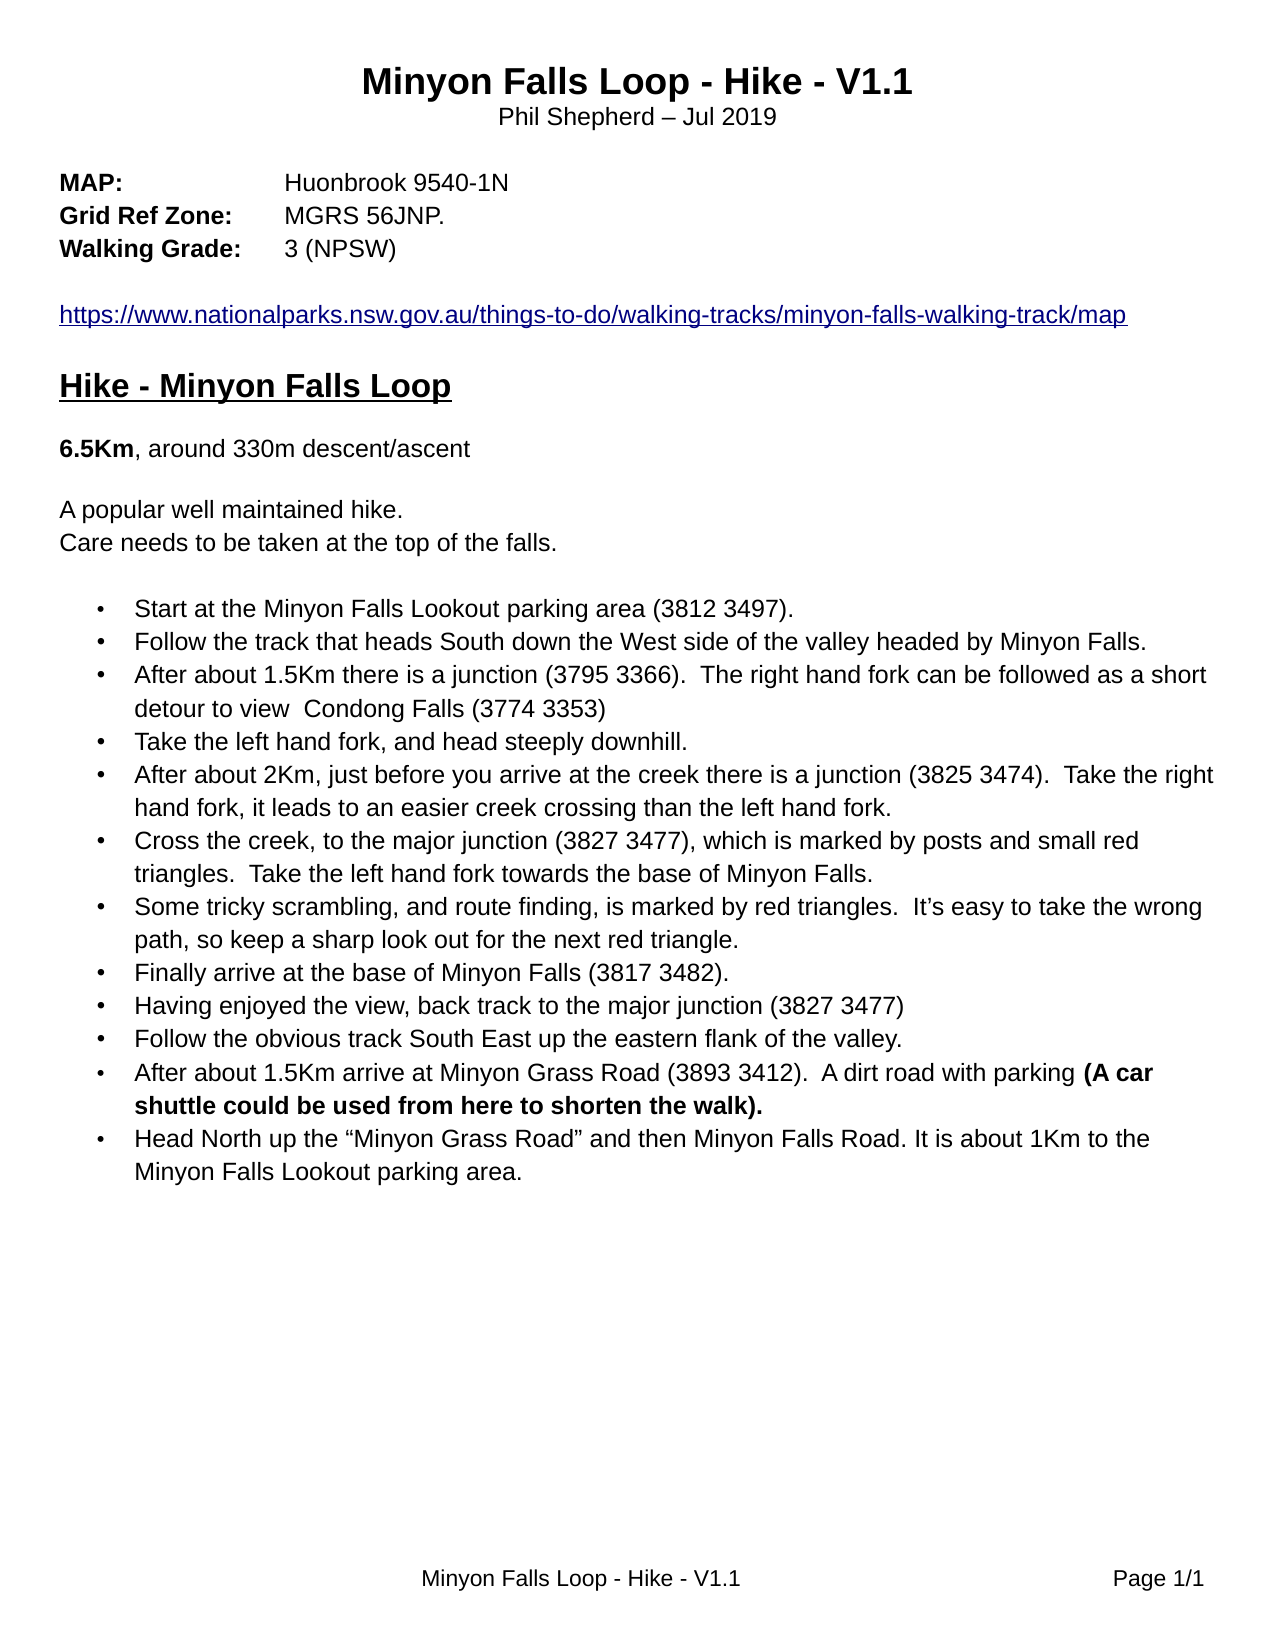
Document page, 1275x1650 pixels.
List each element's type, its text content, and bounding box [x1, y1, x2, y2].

text Phil Shepherd – Jul 2019 [59, 102, 1216, 131]
list Take the left hand fork, and head steeply downhill. [97, 727, 1216, 756]
list After about 1.5Km there is a junction (3795 3366). The right hand fork can be followed as a short detour to view Condong Falls (3774 3353) [97, 661, 1216, 722]
list After about 1.5Km arrive at Minyon Grass Road (3893 3412). A dirt road with parking (A car shuttle could be used from here to shorten the walk). [97, 1058, 1216, 1119]
text Walking Grade: 3 (NPSW) [59, 234, 1216, 263]
subtitle Hike - Minyon Falls Loop [59, 366, 1216, 405]
text A popular well maintained hike. Care needs to be taken at the top of the falls. [59, 495, 1216, 557]
list Head North up the “Minyon Grass Road” and then Minyon Falls Road. It is about 1Km to the Minyon Falls Lookout parking area. [97, 1124, 1216, 1185]
list Start at the Minyon Falls Lookout parking area (3812 3497). [97, 594, 1216, 623]
list Follow the obvious track South East up the eastern flank of the valley. [97, 1024, 1216, 1053]
list Cross the creek, to the major junction (3827 3477), which is marked by posts and small red triangles. Take the left hand fork towards the base of Minyon Falls. [97, 826, 1216, 888]
list Some tricky scrambling, and route finding, is marked by red triangles. It’s easy to take the wrong path, so keep a sharp look out for the next red triangle. [97, 892, 1216, 954]
subtitle 6.5Km, around 330m descent/ascent [59, 433, 1216, 462]
text https://www.nationalparks.nsw.gov.au/things-to-do/walking-tracks/minyon-falls-walking-track/map [59, 300, 1216, 329]
list Finally arrive at the base of Minyon Falls (3817 3482). [97, 958, 1216, 987]
list Follow the track that heads South down the West side of the valley headed by Minyon Falls. [97, 627, 1216, 656]
list Having enjoyed the view, back track to the major junction (3827 3477) [97, 991, 1216, 1020]
subtitle Minyon Falls Loop - Hike - V1.1 [59, 59, 1216, 102]
text MAP: Huonbrook 9540-1N Grid Ref Zone: MGRS 56JNP. [59, 168, 1216, 230]
list After about 2Km, just before you arrive at the creek there is a junction (3825 3474). Take the right hand fork, it leads to an easier creek crossing than the left hand fork. [97, 760, 1216, 822]
